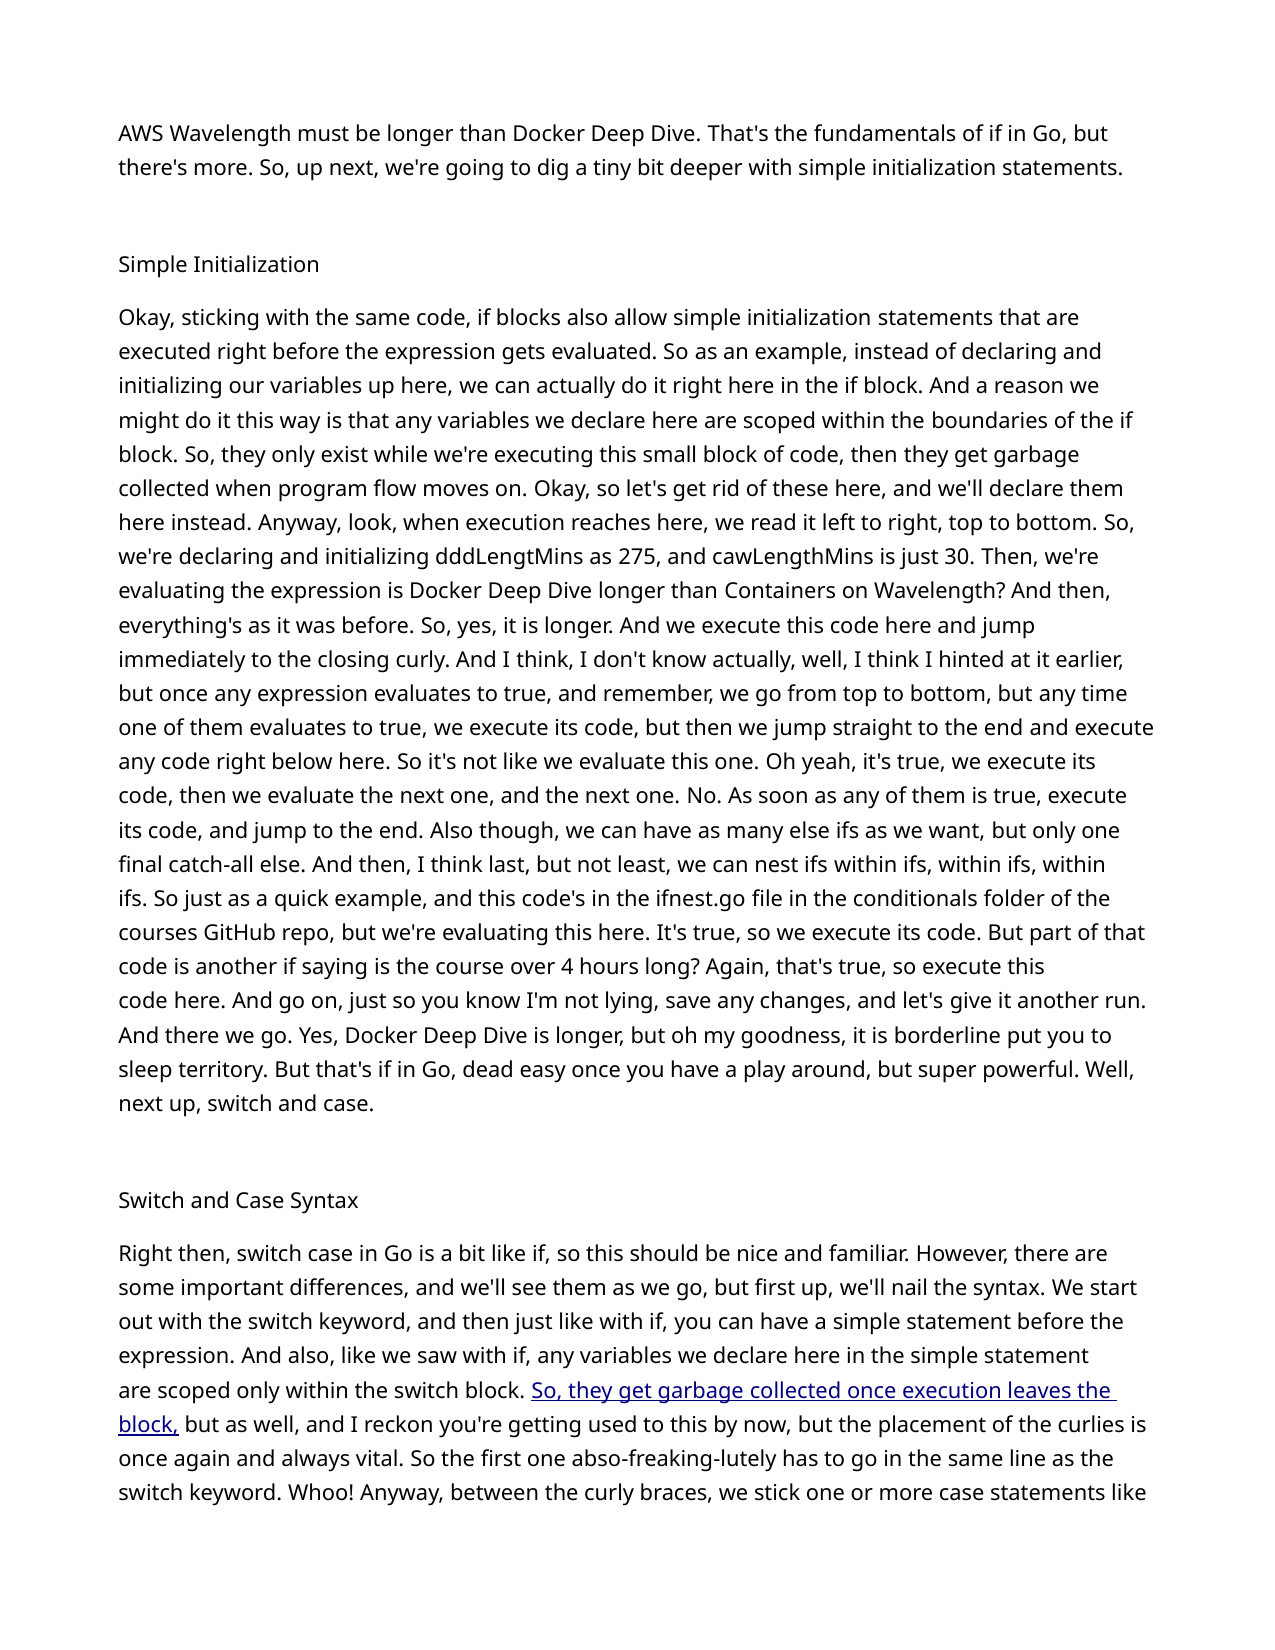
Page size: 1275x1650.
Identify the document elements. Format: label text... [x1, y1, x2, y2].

subtitle Simple Initialization [118, 249, 1157, 279]
text AWS Wavelength must be longer than Docker Deep Dive. That's the fundamentals of if in Go, but there's more. So, up next, we're going to dig a tiny bit deeper with simple initialization statements. [118, 118, 1157, 182]
text Right then, switch case in Go is a bit like if, so this should be nice and familiar. However, there are some important differences, and we'll see them as we go, but first up, we'll nail the syntax. We start out with the switch keyword, and then just like with if, you can have a simple statement before the expression. And also, like we saw with if, any variables we declare here in the simple statement are scoped only within the switch block. So, they get garbage collected once execution leaves the block, but as well, and I reckon you're getting used to this by now, but the placement of the curlies is once again and always vital. So the first one abso‑freaking‑lutely has to go in the same line as the switch keyword. Whoo! Anyway, between the curly braces, we stick one or more case statements like [118, 1238, 1157, 1507]
text Okay, sticking with the same code, if blocks also allow simple initialization statements that are executed right before the expression gets evaluated. So as an example, instead of declaring and initializing our variables up here, we can actually do it right here in the if block. And a reason we might do it this way is that any variables we declare here are scoped within the boundaries of the if block. So, they only exist while we're executing this small block of code, then they get garbage collected when program flow moves on. Okay, so let's get rid of these here, and we'll declare them here instead. Anyway, look, when execution reaches here, we read it left to right, top to bottom. So, we're declaring and initializing dddLengtMins as 275, and cawLengthMins is just 30. Then, we're evaluating the expression is Docker Deep Dive longer than Containers on Wavelength? And then, everything's as it was before. So, yes, it is longer. And we execute this code here and jump immediately to the closing curly. And I think, I don't know actually, well, I think I hinted at it earlier, but once any expression evaluates to true, and remember, we go from top to bottom, but any time one of them evaluates to true, we execute its code, but then we jump straight to the end and execute any code right below here. So it's not like we evaluate this one. Oh yeah, it's true, we execute its code, then we evaluate the next one, and the next one. No. As soon as any of them is true, execute its code, and jump to the end. Also though, we can have as many else ifs as we want, but only one final catch‑all else. And then, I think last, but not least, we can nest ifs within ifs, within ifs, within ifs. So just as a quick example, and this code's in the ifnest.go file in the conditionals folder of the courses GitHub repo, but we're evaluating this here. It's true, so we execute its code. But part of that code is another if saying is the course over 4 hours long? Again, that's true, so execute this code here. And go on, just so you know I'm not lying, save any changes, and let's give it another run. And there we go. Yes, Docker Deep Dive is longer, but oh my goodness, it is borderline put you to sleep territory. But that's if in Go, dead easy once you have a play around, but super powerful. Well, next up, switch and case. [118, 302, 1157, 1118]
subtitle Switch and Case Syntax [118, 1185, 1157, 1214]
